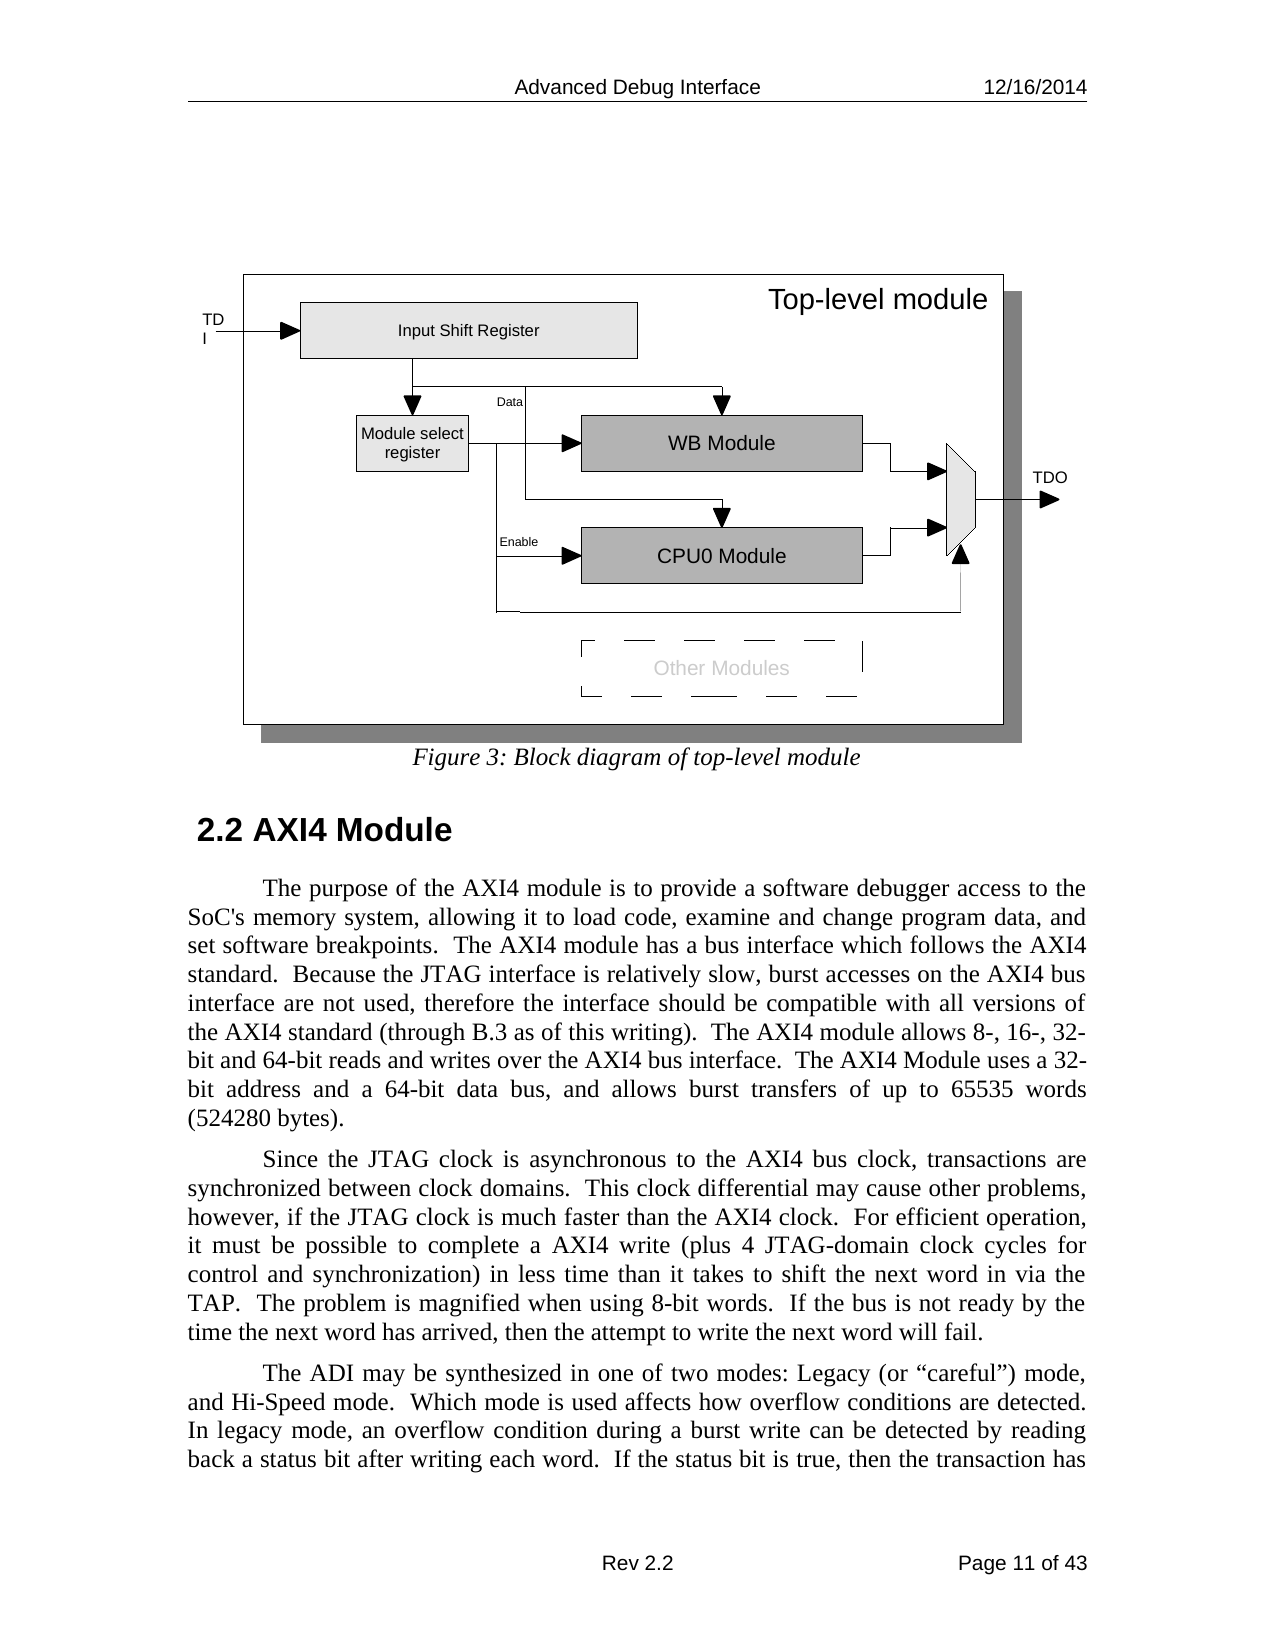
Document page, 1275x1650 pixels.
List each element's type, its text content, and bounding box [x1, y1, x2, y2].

subtitle AXI4 Module [187, 771, 1088, 848]
text The ADI may be synthesized in one of two modes: Legacy (or “careful”) mode, and Hi-Speed mode. Which mode is used affects how overflow conditions are detected. In legacy mode, an overflow condition during a burst write can be detected by reading back a status bit after writing each word. If the status bit is true, then the transaction has [187, 1358, 1087, 1473]
text Figure 3: Block diagram of top-level module [187, 287, 1088, 771]
subtitle [187, 262, 1088, 287]
text The purpose of the AXI4 module is to provide a software debugger access to the SoC's memory system, allowing it to load code, examine and change program data, and set software breakpoints. The AXI4 module has a bus interface which follows the AXI4 standard. Because the JTAG interface is relatively slow, burst accesses on the AXI4 bus interface are not used, therefore the interface should be compatible with all versions of the AXI4 standard (through B.3 as of this writing). The AXI4 module allows 8-, 16-, 32-bit and 64-bit reads and writes over the AXI4 bus interface. The AXI4 Module uses a 32-bit address and a 64-bit data bus, and allows burst transfers of up to 65535 words (524280 bytes). [187, 873, 1087, 1132]
text Since the JTAG clock is asynchronous to the AXI4 bus clock, transactions are synchronized between clock domains. This clock differential may cause other problems, however, if the JTAG clock is much faster than the AXI4 clock. For efficient operation, it must be possible to complete a AXI4 write (plus 4 JTAG-domain clock cycles for control and synchronization) in less time than it takes to shift the next word in via the TAP. The problem is magnified when using 8-bit words. If the bus is not ready by the time the next word has arrived, then the attempt to write the next word will fail. [187, 1144, 1087, 1346]
